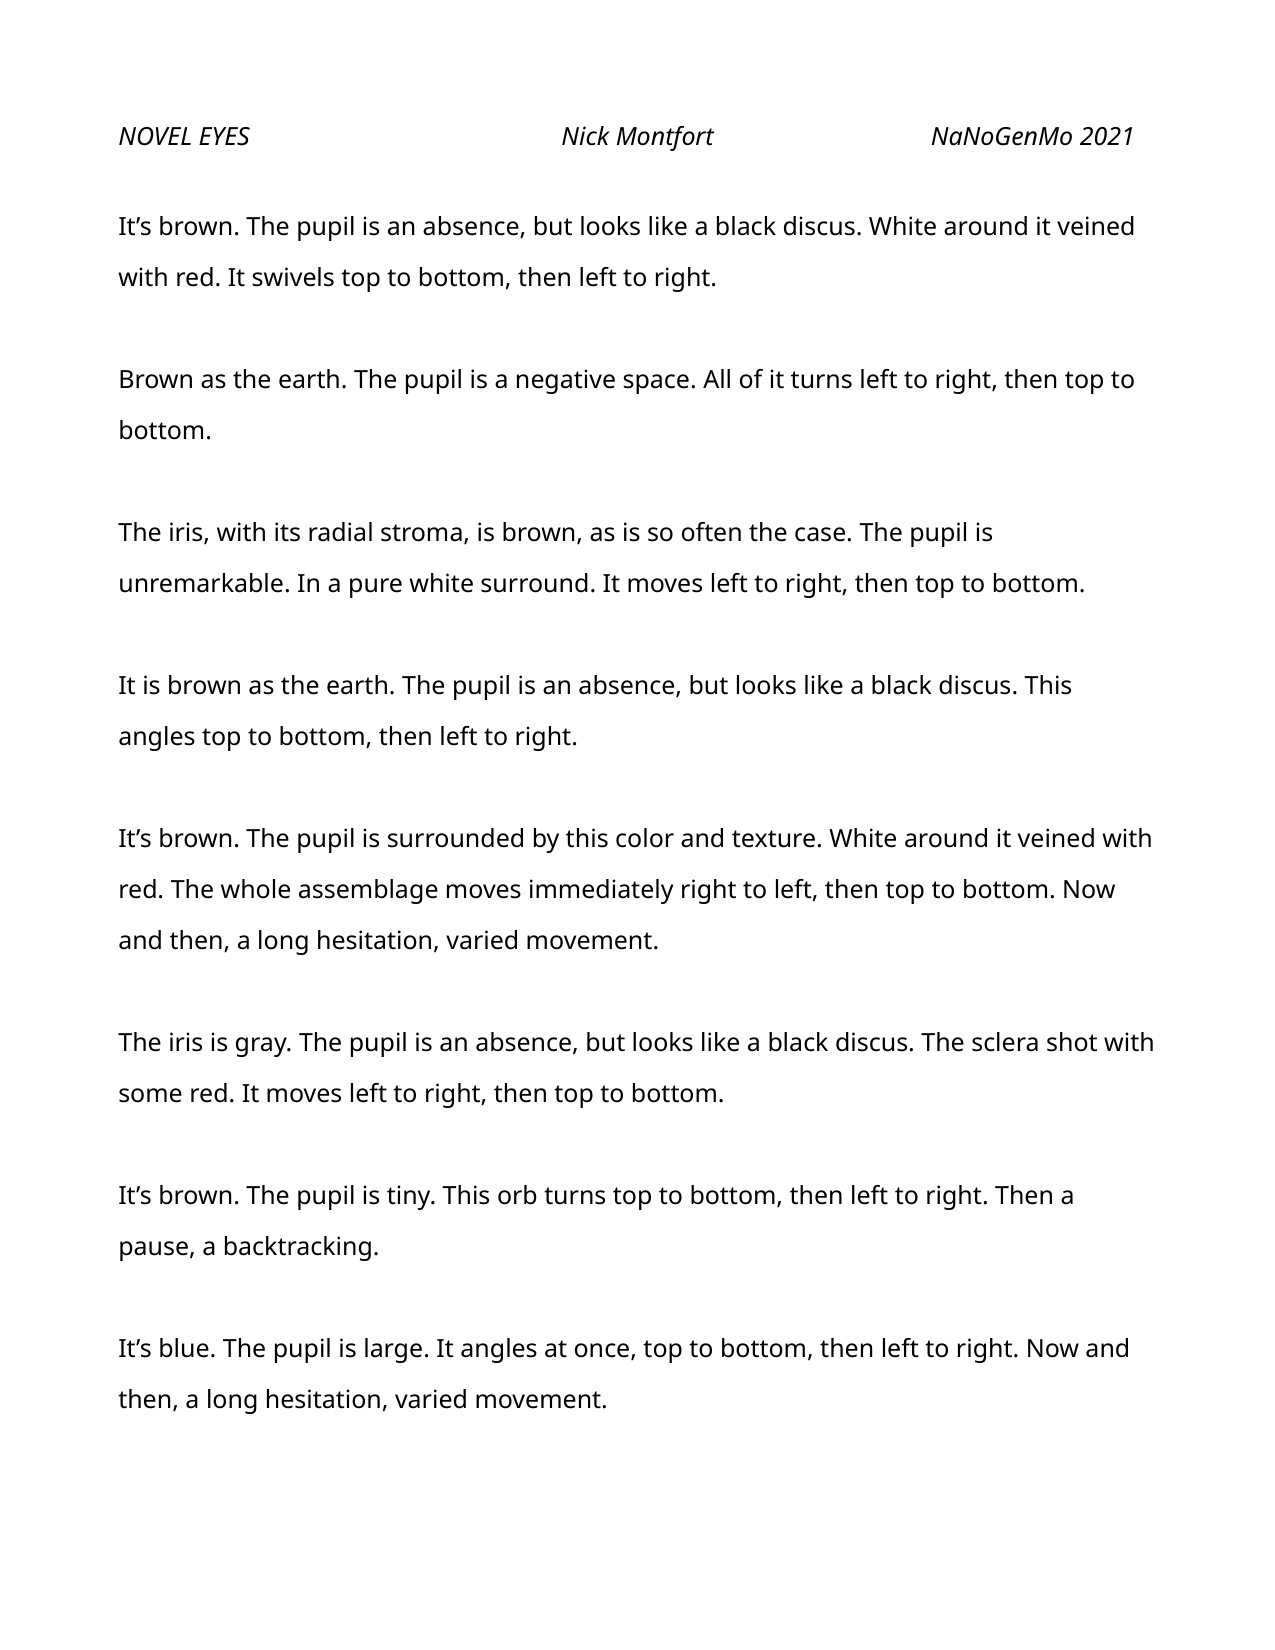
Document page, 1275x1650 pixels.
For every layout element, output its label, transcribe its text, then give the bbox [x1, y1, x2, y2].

text It’s brown. The pupil is an absence, but looks like a black discus. White around it veined with red. It swivels top to bottom, then left to right. [118, 208, 1157, 293]
text It’s brown. The pupil is tiny. This orb turns top to bottom, then left to right. Then a pause, a backtracking. [118, 1178, 1157, 1263]
text The iris is gray. The pupil is an absence, but looks like a black discus. The sclera shot with some red. It moves left to right, then top to bottom. [118, 1025, 1157, 1110]
text It’s brown. The pupil is surrounded by this color and texture. White around it veined with red. The whole assemblage moves immediately right to left, then top to bottom. Now and then, a long hesitation, varied movement. [118, 821, 1157, 957]
text Brown as the earth. The pupil is a negative space. All of it turns left to right, then top to bottom. [118, 361, 1157, 446]
text The iris, with its radial stroma, is brown, as is so often the case. The pupil is unremarkable. In a pure white surround. It moves left to right, then top to bottom. [118, 514, 1157, 599]
text It’s blue. The pupil is large. It angles at once, top to bottom, then left to right. Now and then, a long hesitation, varied movement. [118, 1331, 1157, 1416]
text It is brown as the earth. The pupil is an absence, but looks like a black discus. This angles top to bottom, then left to right. [118, 667, 1157, 753]
